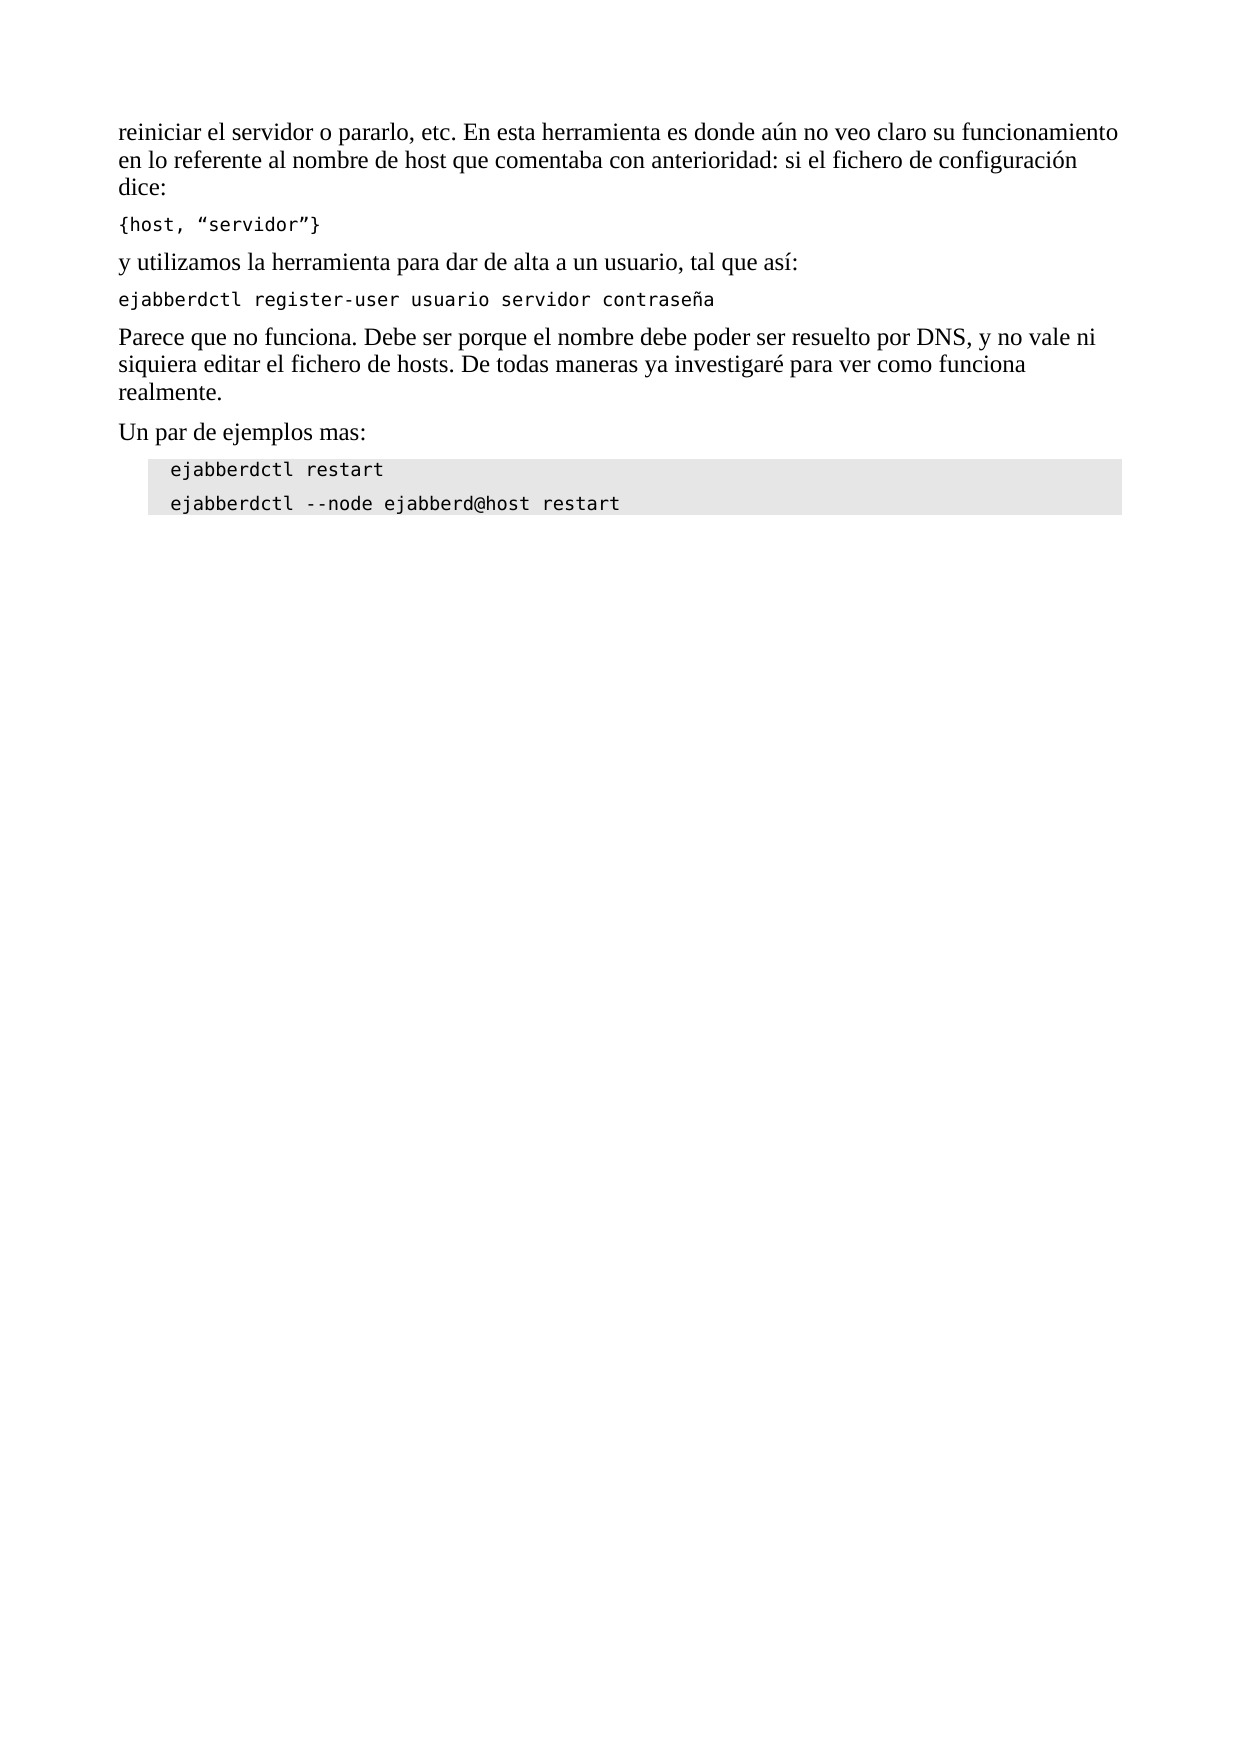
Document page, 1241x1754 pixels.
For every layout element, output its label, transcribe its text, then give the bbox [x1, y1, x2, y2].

text ejabberdctl restart [148, 459, 1122, 481]
text ejabberdctl register-user usuario servidor contraseña [118, 288, 1122, 310]
text ejabberdctl --node ejabberd@host restart [148, 493, 1122, 515]
text reiniciar el servidor o pararlo, etc. En esta herramienta es donde aún no veo claro su funcionamiento en lo referente al nombre de host que comentaba con anterioridad: si el fichero de configuración dice: [118, 118, 1122, 201]
text Parece que no funciona. Debe ser porque el nombre debe poder ser resuelto por DNS, y no vale ni siquiera editar el fichero de hosts. De todas maneras ya investigaré para ver como funciona realmente. [118, 323, 1122, 406]
text y utilizamos la herramienta para dar de alta a un usuario, tal que así: [118, 248, 1122, 276]
text Un par de ejemplos mas: [118, 418, 1122, 446]
text {host, “servidor”} [118, 214, 1122, 236]
